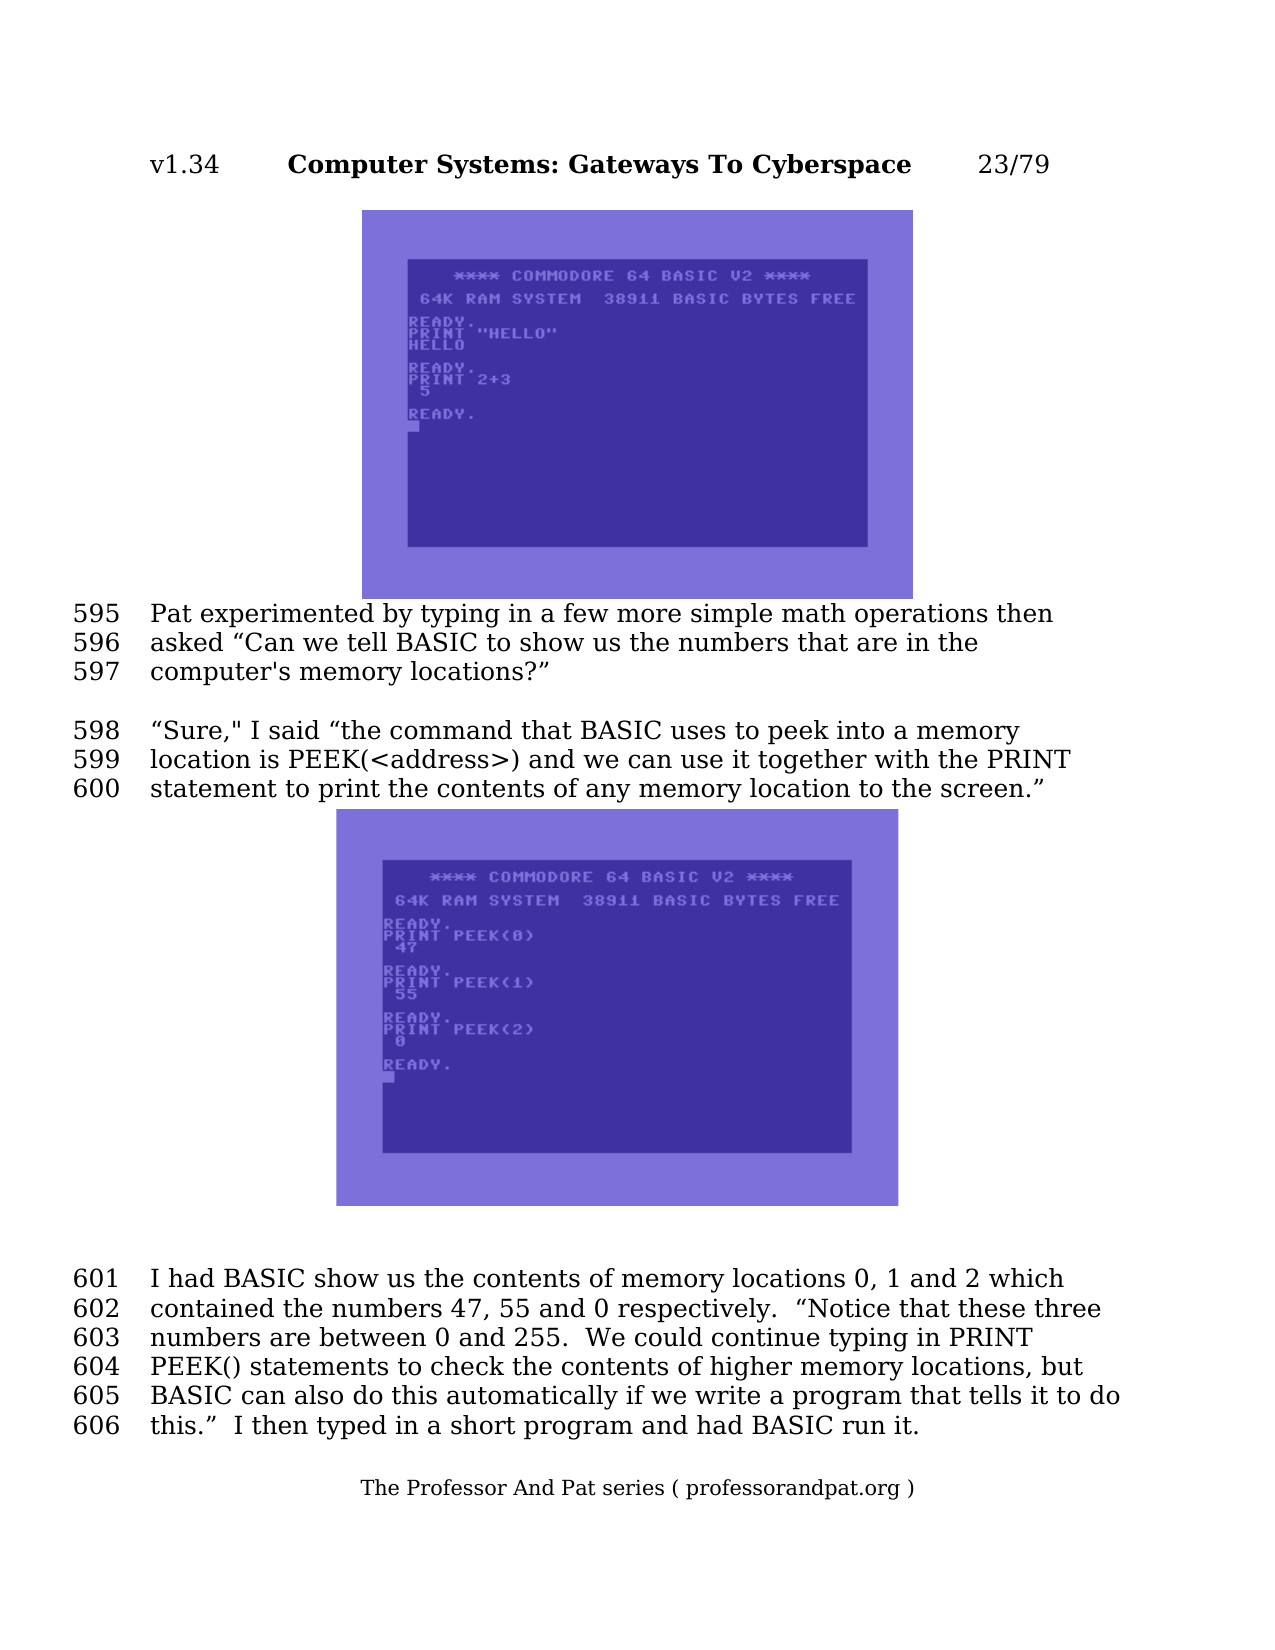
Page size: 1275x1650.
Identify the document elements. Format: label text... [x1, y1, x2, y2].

text “Sure," I said “the command that BASIC uses to peek into a memory location is PEEK(<address>) and we can use it together with the PRINT statement to print the contents of any memory location to the screen.” [150, 716, 1125, 804]
text Pat experimented by typing in a few more simple math operations then asked “Can we tell BASIC to show us the numbers that are in the computer's memory locations?” [150, 210, 1125, 687]
text I had BASIC show us the contents of memory locations 0, 1 and 2 which contained the numbers 47, 55 and 0 respectively. “Notice that these three numbers are between 0 and 255. We could continue typing in PRINT PEEK() statements to check the contents of higher memory locations, but BASIC can also do this automatically if we write a program that tells it to do this.” I then typed in a short program and had BASIC run it. [150, 1264, 1125, 1440]
picture [362, 210, 913, 599]
picture [336, 809, 899, 1206]
